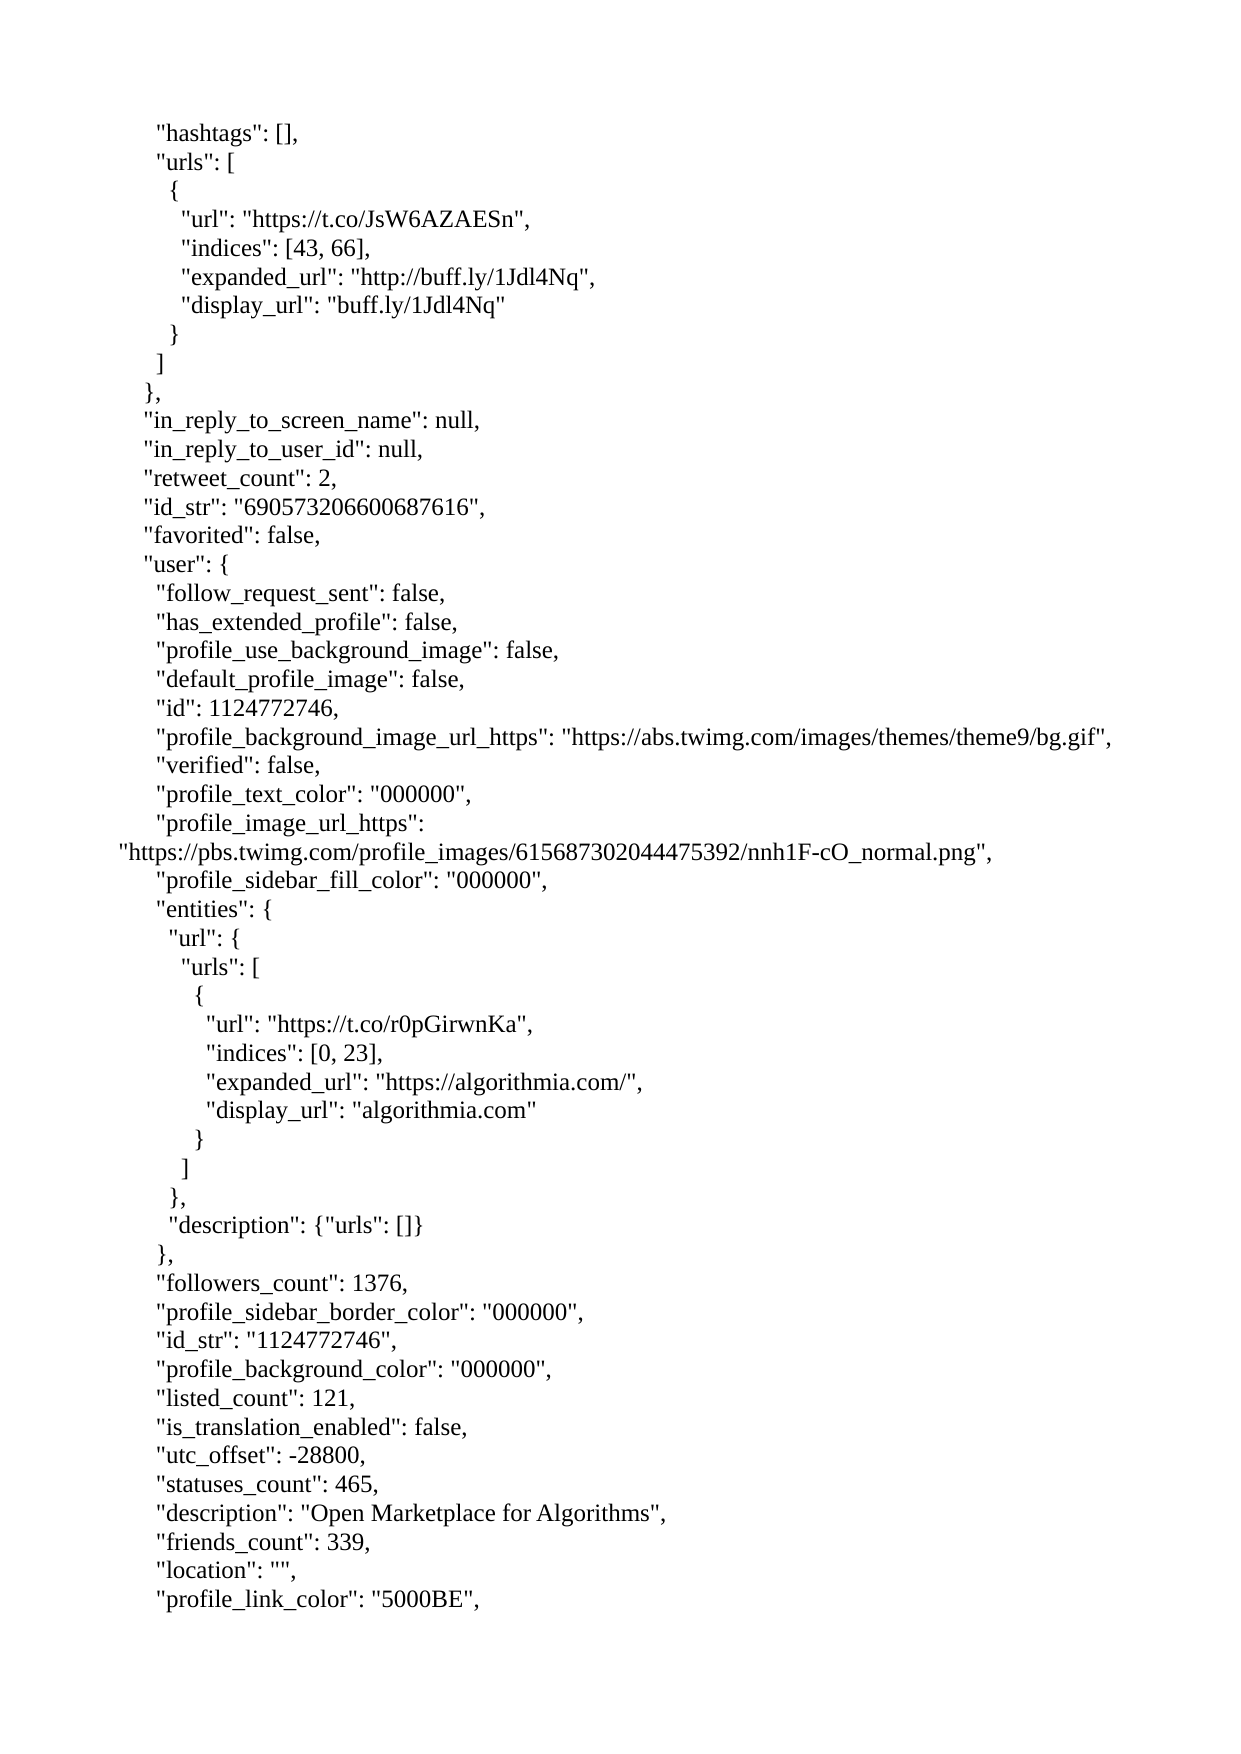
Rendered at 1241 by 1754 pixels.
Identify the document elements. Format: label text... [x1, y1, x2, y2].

text "default_profile_image": false, [118, 664, 1122, 693]
text "expanded_url": "http://buff.ly/1Jdl4Nq", [118, 262, 1122, 291]
text "hashtags": [], [118, 118, 1122, 147]
text "indices": [43, 66], [118, 233, 1122, 262]
text "friends_count": 339, [118, 1527, 1122, 1556]
text "description": {"urls": []} [118, 1211, 1122, 1239]
text "profile_image_url_https": "https://pbs.twimg.com/profile_images/615687302044475392/nnh1F-cO_normal.png", [118, 808, 1122, 866]
text ] [118, 348, 1122, 377]
text "user": { [118, 549, 1122, 578]
text "id": 1124772746, [118, 693, 1122, 722]
text ] [118, 1153, 1122, 1182]
text { [118, 981, 1122, 1009]
text "followers_count": 1376, [118, 1268, 1122, 1297]
text "url": "https://t.co/r0pGirwnKa", [118, 1009, 1122, 1038]
text "in_reply_to_screen_name": null, [118, 406, 1122, 434]
text }, [118, 377, 1122, 406]
text "url": "https://t.co/JsW6AZAESn", [118, 204, 1122, 233]
text }, [118, 1182, 1122, 1211]
text "urls": [ [118, 952, 1122, 981]
text "profile_background_image_url_https": "https://abs.twimg.com/images/themes/theme9/bg.gif", [118, 722, 1122, 751]
text "has_extended_profile": false, [118, 607, 1122, 636]
text "listed_count": 121, [118, 1383, 1122, 1412]
text "verified": false, [118, 751, 1122, 779]
text }, [118, 1239, 1122, 1268]
text "favorited": false, [118, 521, 1122, 549]
text "id_str": "1124772746", [118, 1326, 1122, 1354]
text "location": "", [118, 1556, 1122, 1584]
text "display_url": "algorithmia.com" [118, 1096, 1122, 1124]
text "id_str": "690573206600687616", [118, 492, 1122, 521]
text "follow_request_sent": false, [118, 578, 1122, 607]
text "url": { [118, 923, 1122, 952]
text "profile_use_background_image": false, [118, 636, 1122, 664]
text "profile_sidebar_border_color": "000000", [118, 1297, 1122, 1326]
text } [118, 1124, 1122, 1153]
text "retweet_count": 2, [118, 463, 1122, 492]
text "is_translation_enabled": false, [118, 1412, 1122, 1441]
text { [118, 176, 1122, 204]
text } [118, 319, 1122, 348]
text "profile_background_color": "000000", [118, 1354, 1122, 1383]
text "utc_offset": -28800, [118, 1441, 1122, 1469]
text "display_url": "buff.ly/1Jdl4Nq" [118, 291, 1122, 319]
text "profile_text_color": "000000", [118, 779, 1122, 808]
text "expanded_url": "https://algorithmia.com/", [118, 1067, 1122, 1096]
text "in_reply_to_user_id": null, [118, 434, 1122, 463]
text "statuses_count": 465, [118, 1469, 1122, 1498]
text "indices": [0, 23], [118, 1038, 1122, 1067]
text "description": "Open Marketplace for Algorithms", [118, 1498, 1122, 1527]
text "profile_link_color": "5000BE", [118, 1584, 1122, 1613]
text "entities": { [118, 894, 1122, 923]
text "profile_sidebar_fill_color": "000000", [118, 866, 1122, 894]
text "urls": [ [118, 147, 1122, 176]
